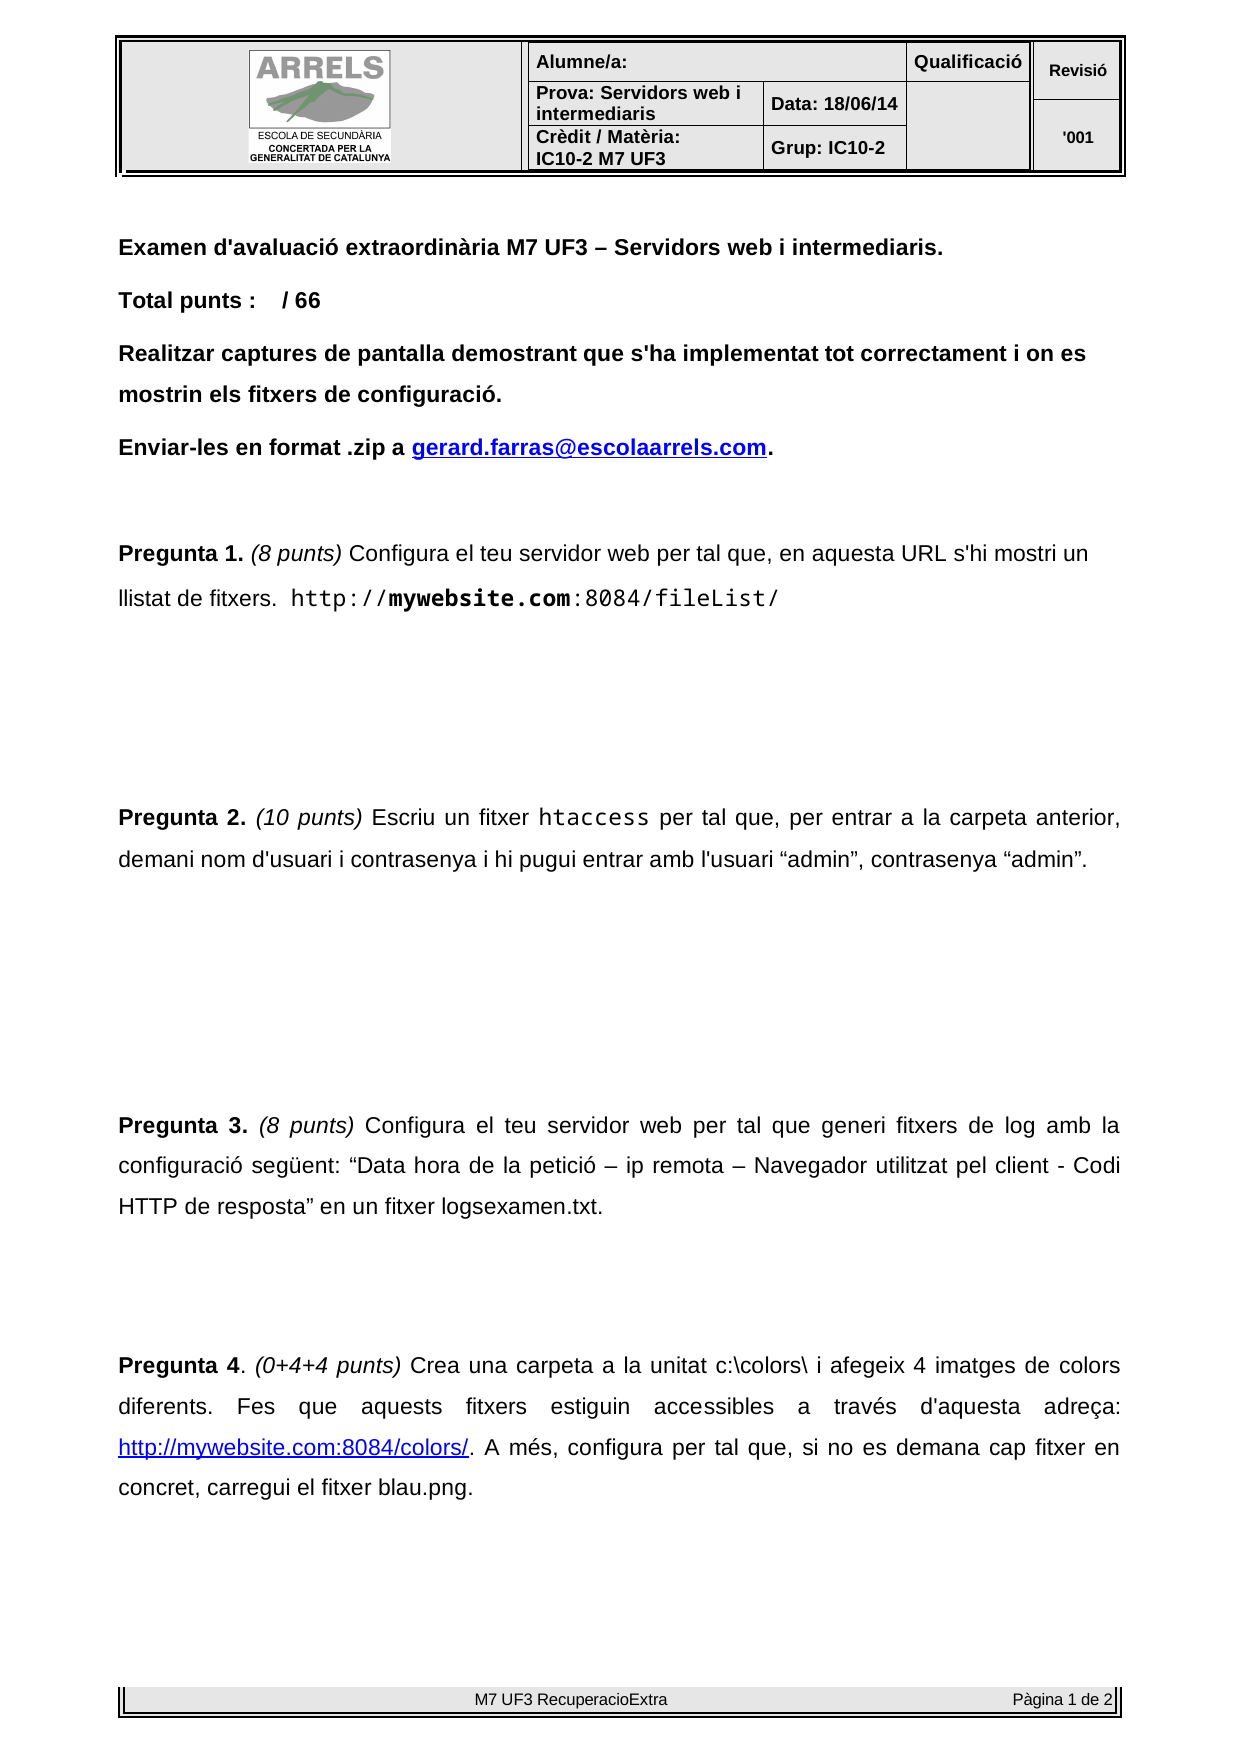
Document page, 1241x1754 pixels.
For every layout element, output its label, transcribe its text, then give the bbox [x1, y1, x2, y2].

text Examen d'avaluació extraordinària M7 UF3 – Servidors web i intermediaris. [118, 233, 1122, 261]
text Pregunta 2. (10 punts) Escriu un fitxer htaccess per tal que, per entrar a la carpeta anterior, demani nom d'usuari i contrasenya i hi pugui entrar amb l'usuari “admin”, contrasenya “admin”. [118, 801, 1122, 872]
text Pregunta 3. (8 punts) Configura el teu servidor web per tal que generi fitxers de log amb la configuració següent: “Data hora de la petició – ip remota – Navegador utilitzat pel client - Codi HTTP de resposta” en un fitxer logsexamen.txt. [118, 1111, 1122, 1219]
text Pregunta 1. (8 punts) Configura el teu servidor web per tal que, en aquesta URL s'hi mostri un llistat de fitxers. http://mywebsite.com:8084/fileList/ [118, 540, 1122, 613]
text Pregunta 4. (0+4+4 punts) Crea una carpeta a la unitat c:\colors\ i afegeix 4 imatges de colors diferents. Fes que aquests fitxers estiguin accessibles a través d'aquesta adreça: http://mywebsite.com:8084/colors/. A més, configura per tal que, si no es demana cap fitxer en concret, carregui el fitxer blau.png. [118, 1352, 1122, 1501]
picture [248, 50, 391, 163]
text Total punts : / 66 [118, 287, 1122, 314]
text Enviar-les en format .zip a gerard.farras@escolaarrels.com. [118, 433, 1122, 461]
text Realitzar captures de pantalla demostrant que s'ha implementat tot correctament i on es mostrin els fitxers de configuració. [118, 340, 1122, 407]
